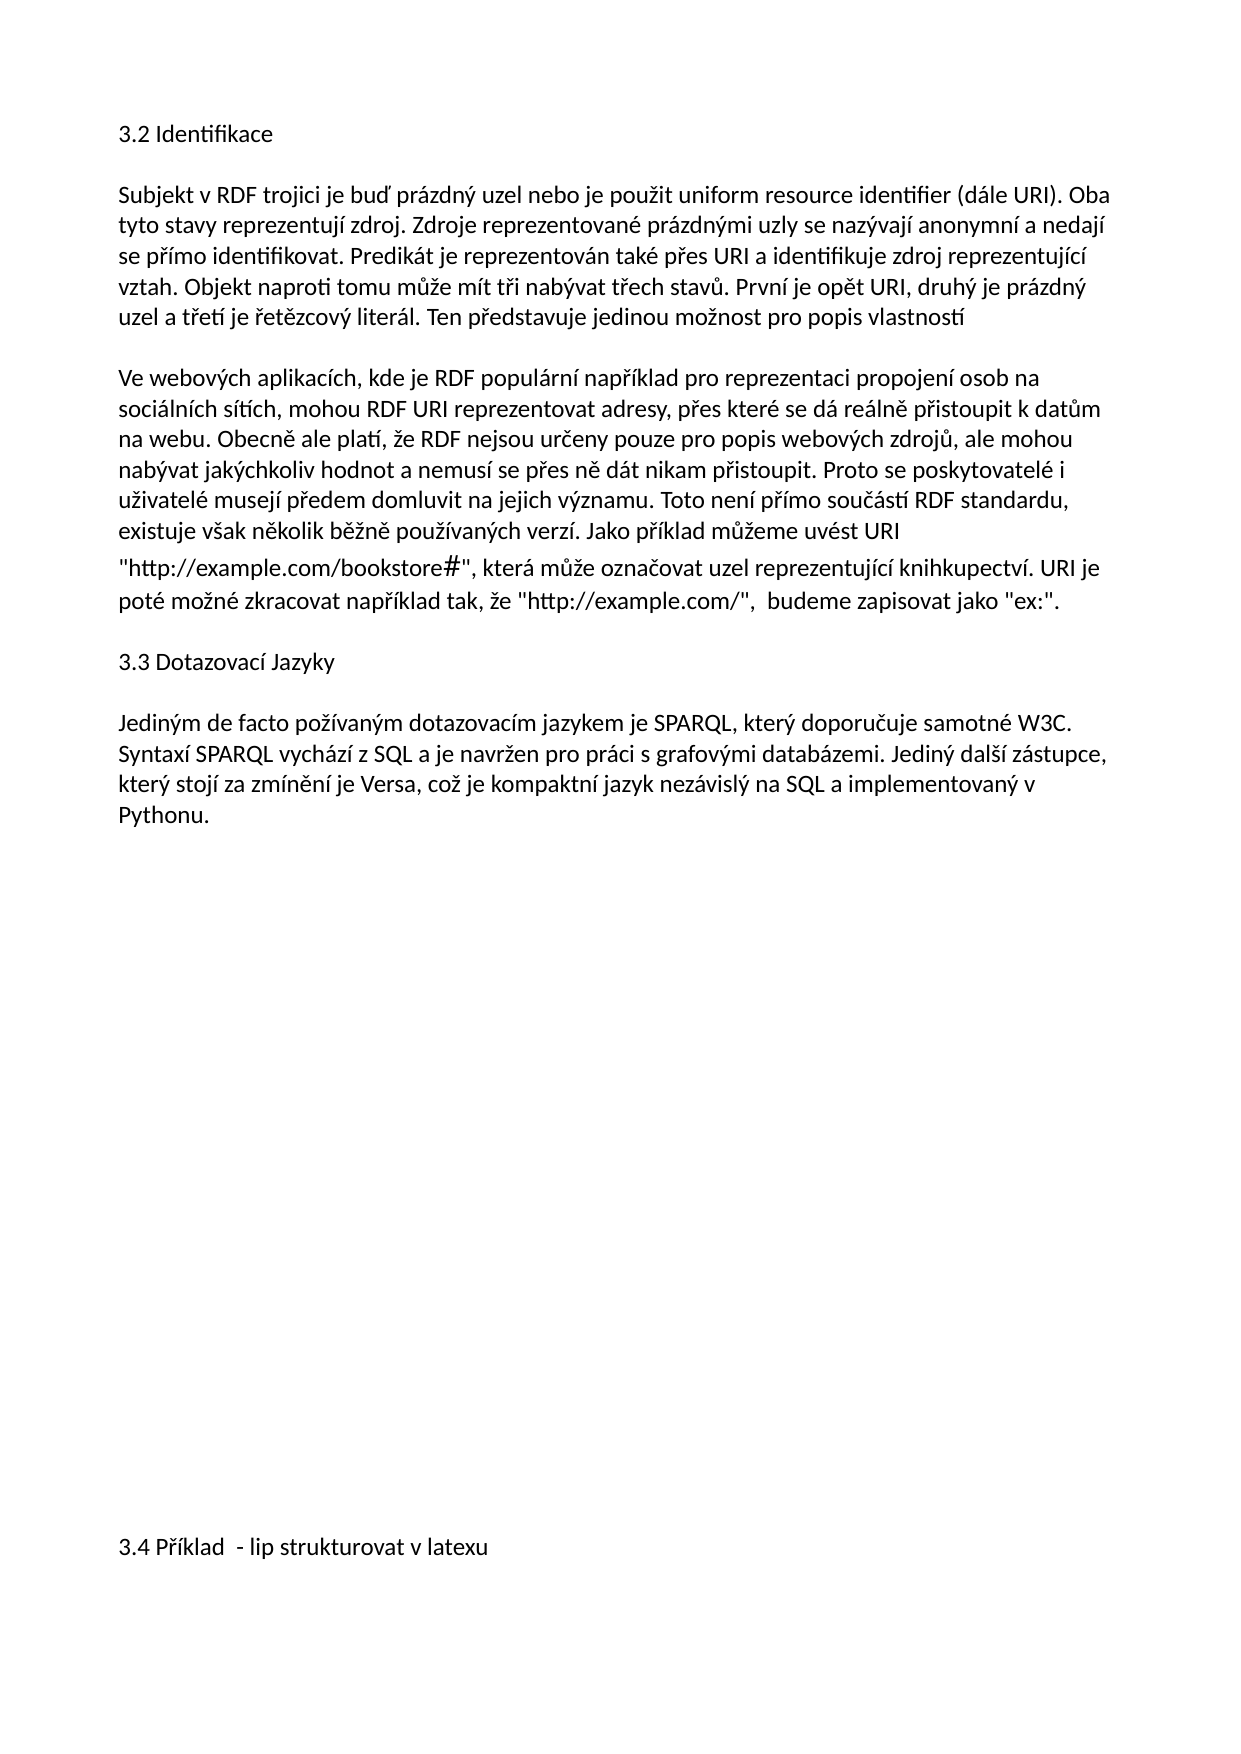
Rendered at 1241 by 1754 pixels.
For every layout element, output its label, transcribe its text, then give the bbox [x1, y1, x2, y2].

text Ve webových aplikacích, kde je RDF populární například pro reprezentaci propojení osob na sociálních sítích, mohou RDF URI reprezentovat adresy, přes které se dá reálně přistoupit k datům na webu. Obecně ale platí, že RDF nejsou určeny pouze pro popis webových zdrojů, ale mohou nabývat jakýchkoliv hodnot a nemusí se přes ně dát nikam přistoupit. Proto se poskytovatelé i uživatelé musejí předem domluvit na jejich významu. Toto není přímo součástí RDF standardu, existuje však několik běžně používaných verzí. Jako příklad můžeme uvést URI "http://example.com/bookstore#", která může označovat uzel reprezentující knihkupectví. URI je poté možné zkracovat například tak, že "http://example.com/", budeme zapisovat jako "ex:". [118, 362, 1122, 616]
text 3.3 Dotazovací Jazyky [118, 646, 1122, 677]
text 3.2 Identifikace [118, 118, 1122, 149]
text Jediným de facto požívaným dotazovacím jazykem je SPARQL, který doporučuje samotné W3C. Syntaxí SPARQL vychází z SQL a je navržen pro práci s grafovými databázemi. Jediný další zástupce, který stojí za zmínění je Versa, což je kompaktní jazyk nezávislý na SQL a implementovaný v Pythonu. [118, 707, 1122, 829]
text Subjekt v RDF trojici je buď prázdný uzel nebo je použit uniform resource identifier (dále URI). Oba tyto stavy reprezentují zdroj. Zdroje reprezentované prázdnými uzly se nazývají anonymní a nedají se přímo identifikovat. Predikát je reprezentován také přes URI a identifikuje zdroj reprezentující vztah. Objekt naproti tomu může mít tři nabývat třech stavů. První je opět URI, druhý je prázdný uzel a třetí je řetězcový literál. Ten představuje jedinou možnost pro popis vlastností [118, 179, 1122, 332]
text 3.4 Příklad - lip strukturovat v latexu [118, 1531, 1122, 1562]
